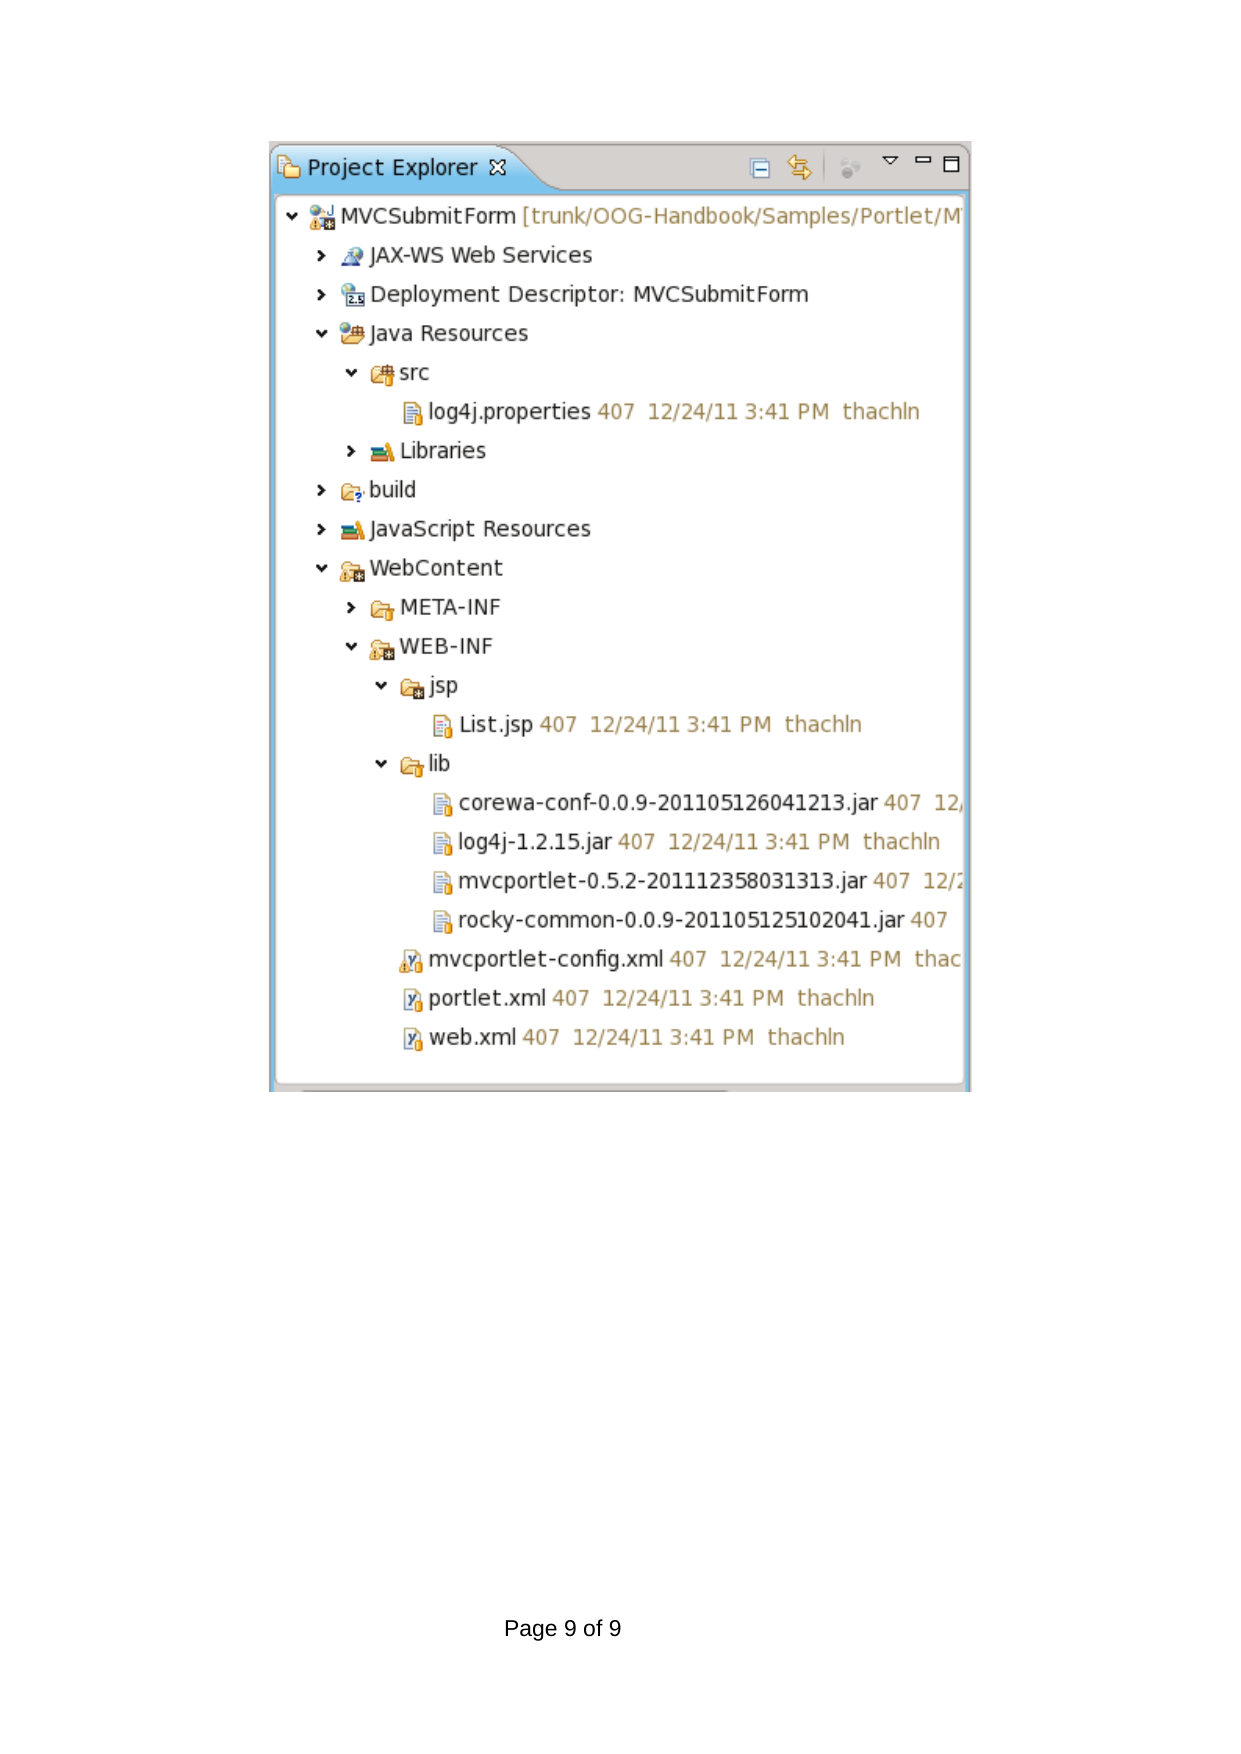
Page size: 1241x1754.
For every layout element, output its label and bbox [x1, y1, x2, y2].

picture [268, 141, 972, 1092]
